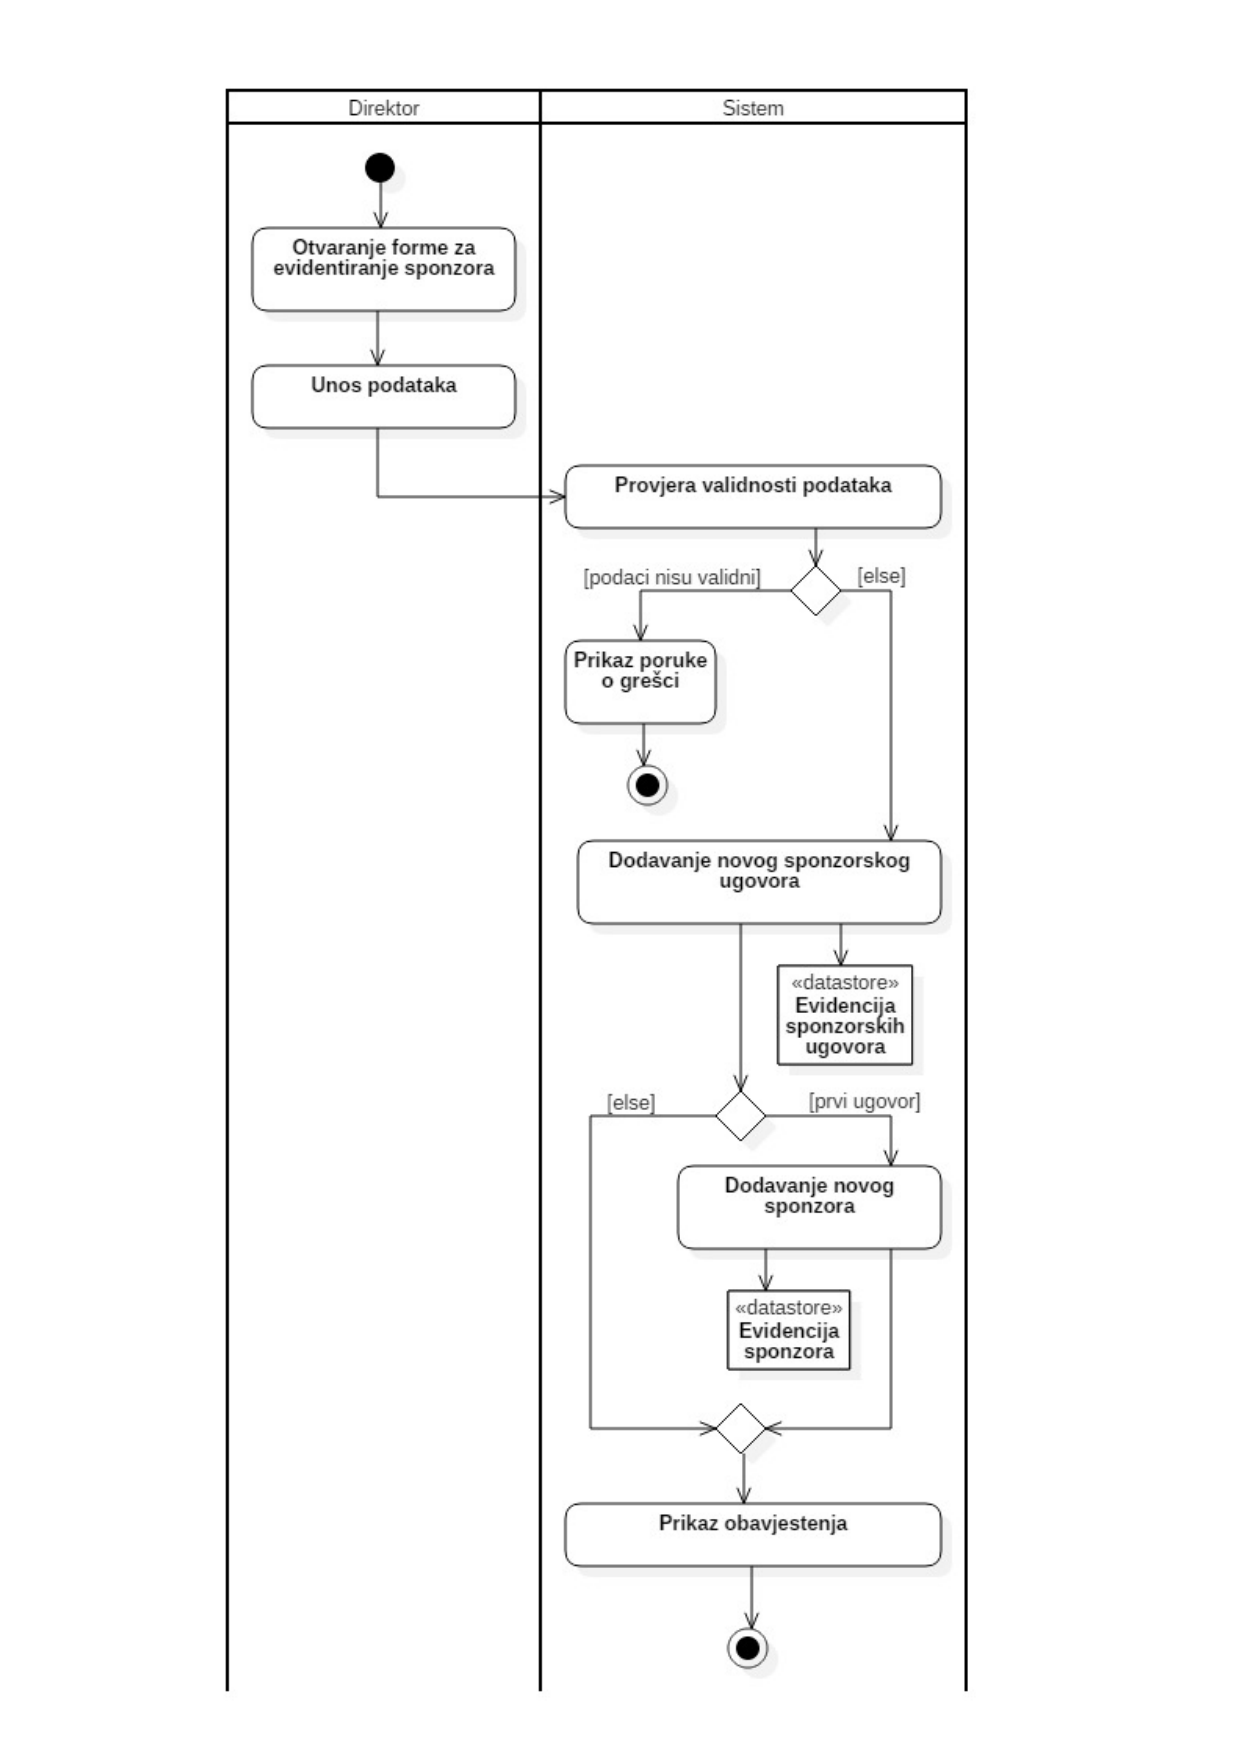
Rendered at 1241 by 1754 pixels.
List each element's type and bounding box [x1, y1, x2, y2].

picture [212, 75, 1028, 1754]
